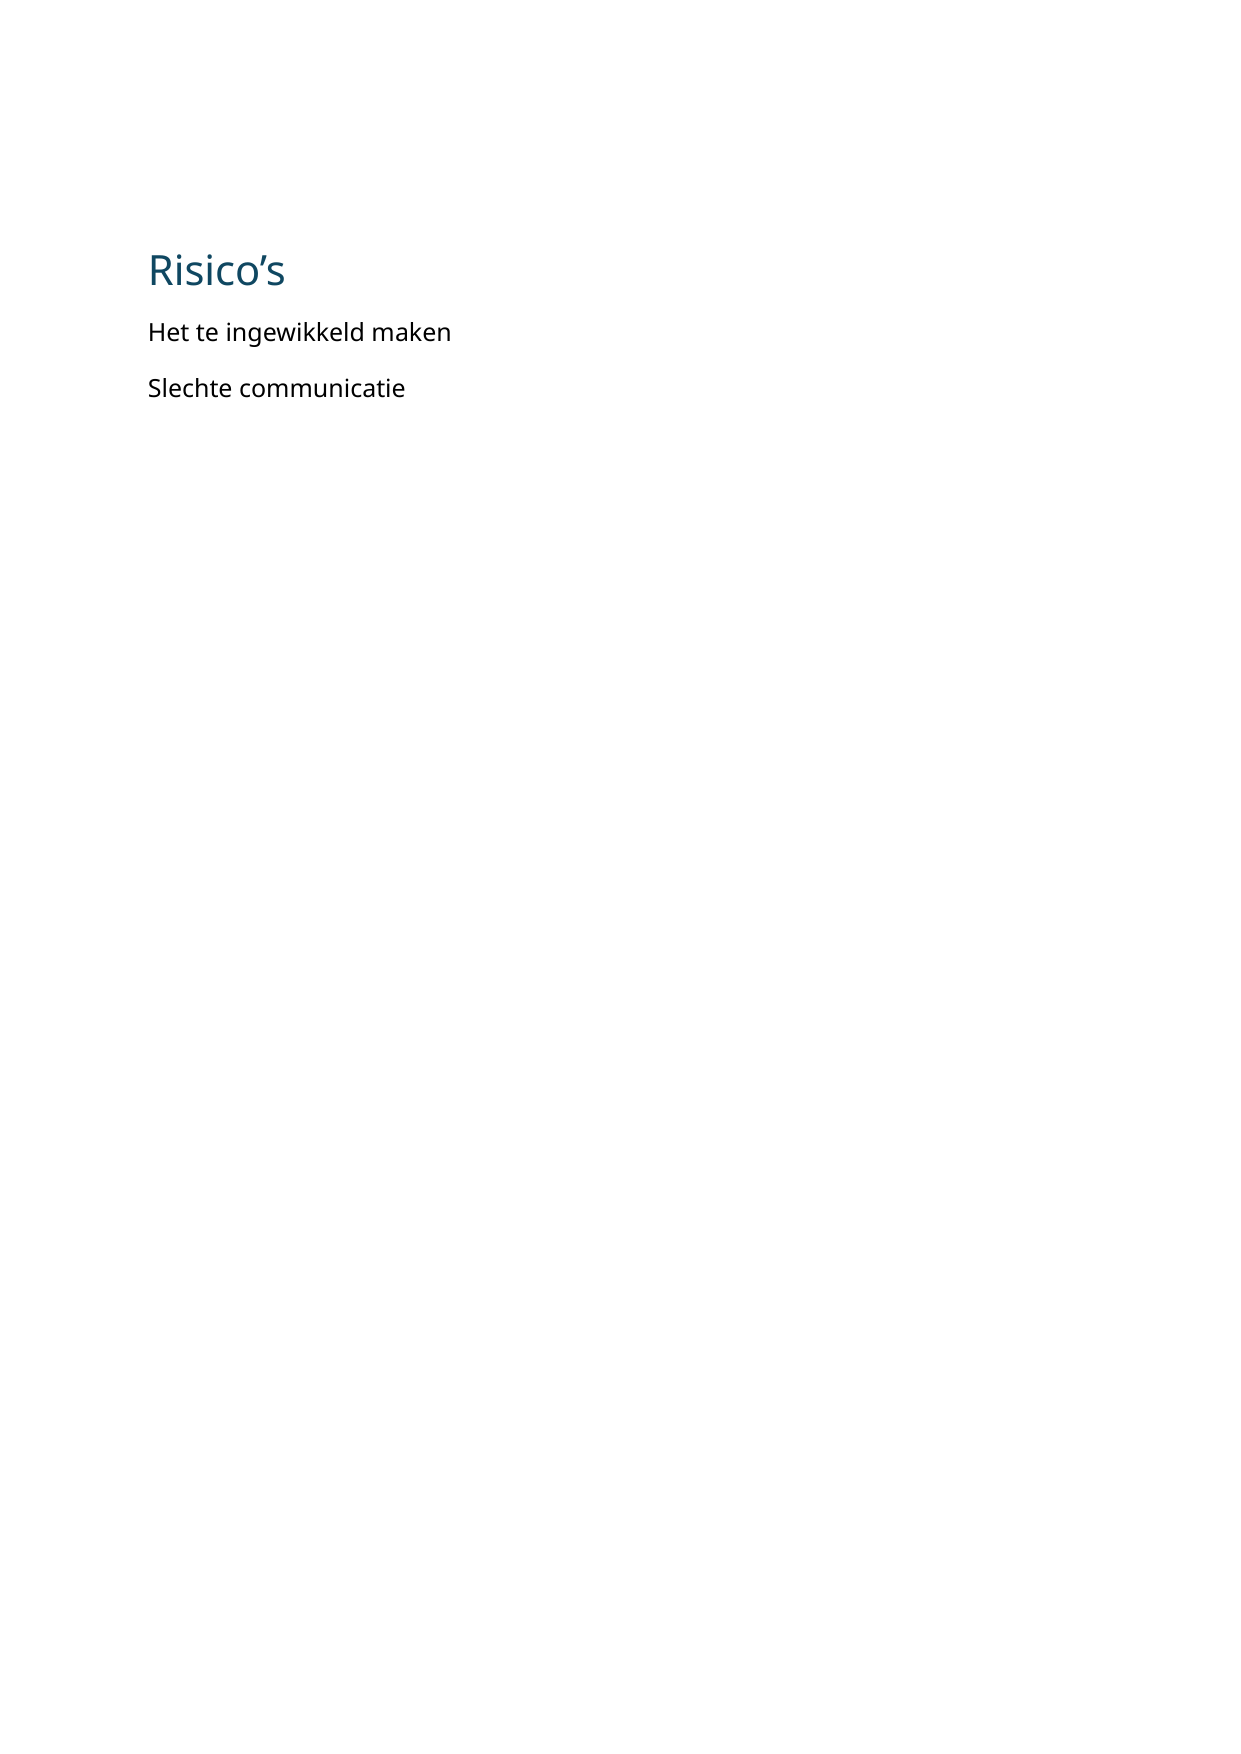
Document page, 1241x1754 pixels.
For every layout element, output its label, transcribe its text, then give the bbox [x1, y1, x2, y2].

subtitle Risico’s [148, 241, 1093, 298]
text Slechte communicatie [148, 370, 1093, 404]
text Het te ingewikkeld maken [148, 314, 1093, 348]
